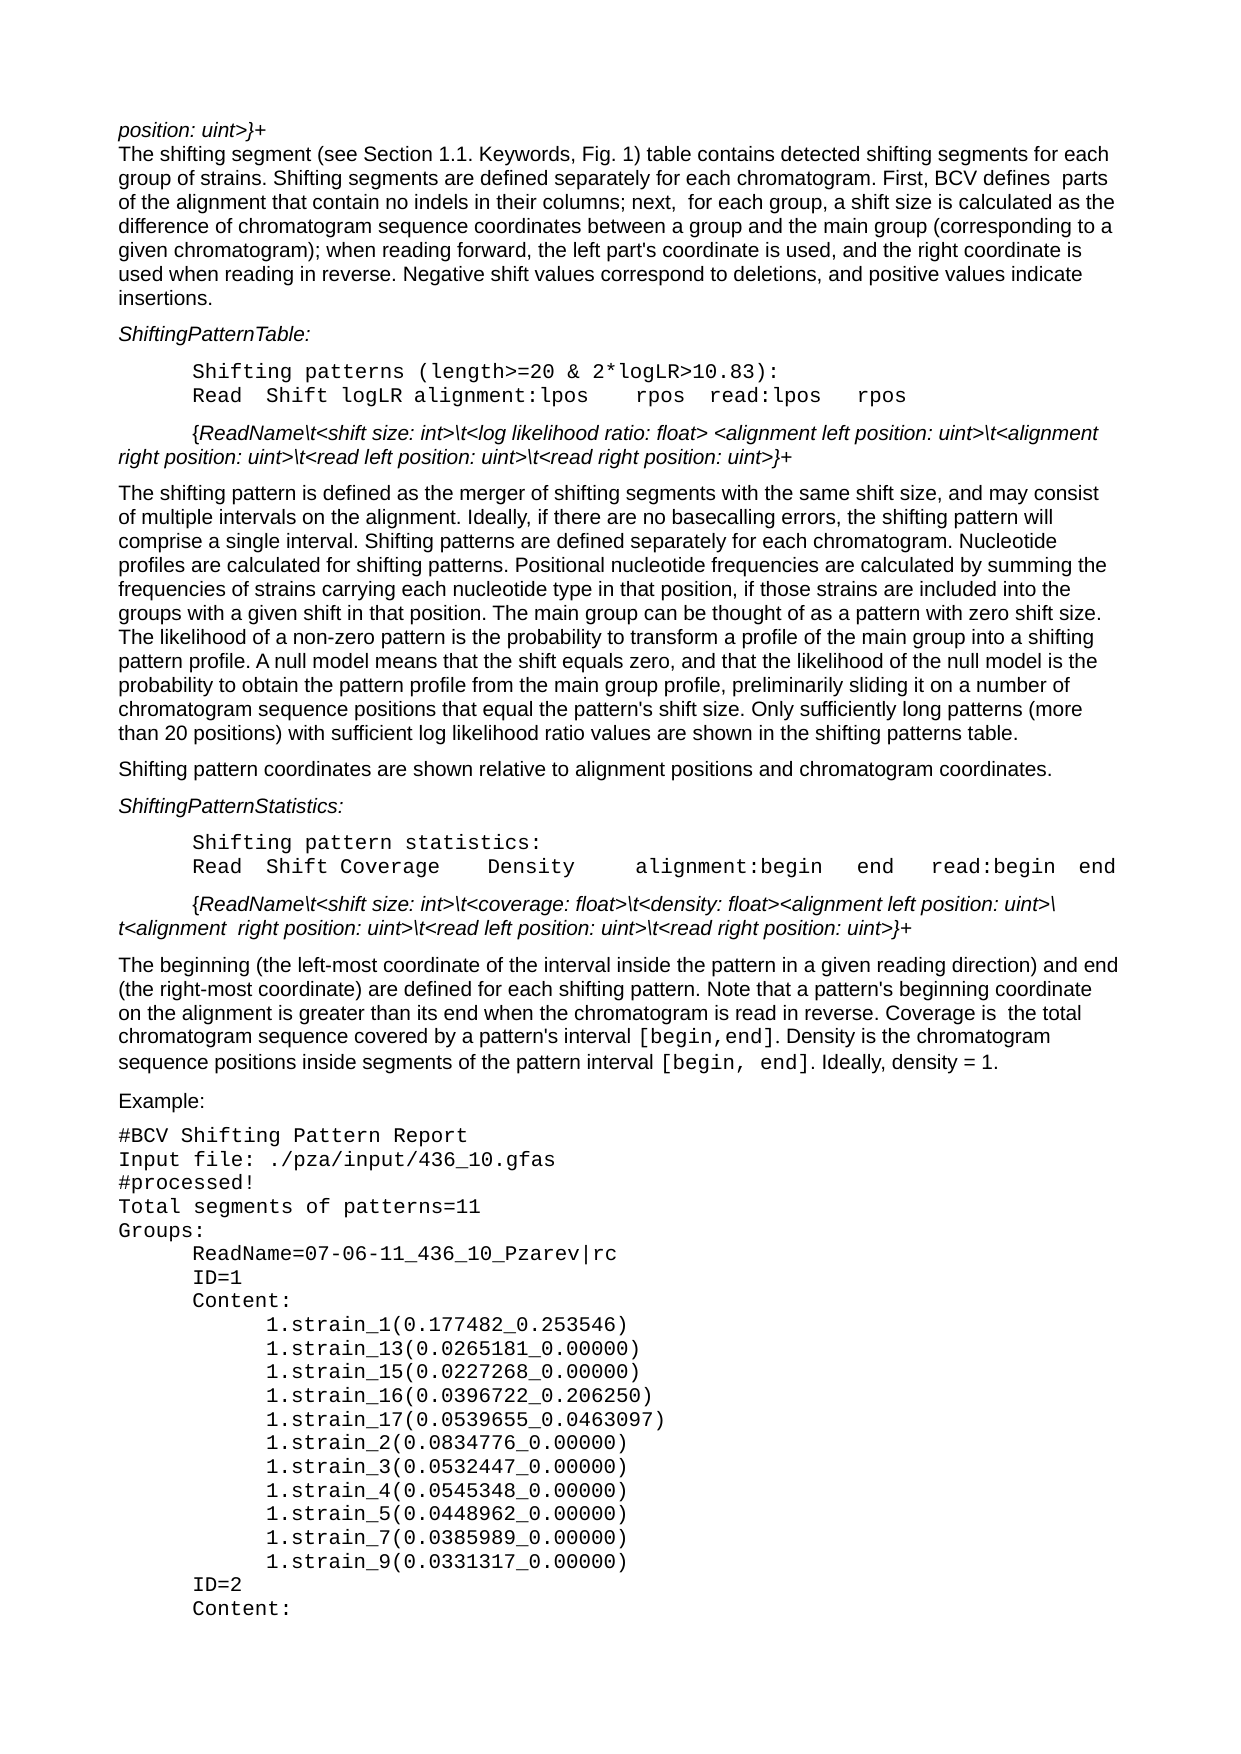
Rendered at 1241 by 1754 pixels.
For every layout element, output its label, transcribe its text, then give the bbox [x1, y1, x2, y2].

text {ReadName\t<shift size: int>\t<log likelihood ratio: float> <alignment left position: uint>\t<alignment right position: uint>\t<read left position: uint>\t<read right position: uint>}+ [118, 421, 1122, 469]
text Example: [118, 1088, 1122, 1112]
text The beginning (the left-most coordinate of the interval inside the pattern in a given reading direction) and end (the right-most coordinate) are defined for each shifting pattern. Note that a pattern's beginning coordinate on the alignment is greater than its end when the chromatogram is read in reverse. Coverage is the total chromatogram sequence covered by a pattern's interval [begin,end]. Density is the chromatogram sequence positions inside segments of the pattern interval [begin, end]. Ideally, density = 1. [118, 952, 1122, 1076]
text #BCV Shifting Pattern Report Input file: ./pza/input/436_10.gfas #processed! Total segments of patterns=11 Groups: ReadName=07-06-11_436_10_Pzarev|rc ID=1 Content: 1.strain_1(0.177482_0.253546) 1.strain_13(0.0265181_0.00000) 1.strain_15(0.0227268_0.00000) 1.strain_16(0.0396722_0.206250) 1.strain_17(0.0539655_0.0463097) 1.strain_2(0.0834776_0.00000) 1.strain_3(0.0532447_0.00000) 1.strain_4(0.0545348_0.00000) 1.strain_5(0.0448962_0.00000) 1.strain_7(0.0385989_0.00000) 1.strain_9(0.0331317_0.00000) ID=2 Content: [118, 1125, 1122, 1622]
text Shifting pattern coordinates are shown relative to alignment positions and chromatogram coordinates. [118, 757, 1122, 781]
text ShiftingPatternTable: [118, 322, 1122, 346]
text {ReadName\t<shift size: int>\t<coverage: float>\t<density: float><alignment left position: uint>\t<alignment right position: uint>\t<read left position: uint>\t<read right position: uint>}+ [118, 892, 1122, 940]
text The shifting pattern is defined as the merger of shifting segments with the same shift size, and may consist of multiple intervals on the alignment. Ideally, if there are no basecalling errors, the shifting pattern will comprise a single interval. Shifting patterns are defined separately for each chromatogram. Nucleotide profiles are calculated for shifting patterns. Positional nucleotide frequencies are calculated by summing the frequencies of strains carrying each nucleotide type in that position, if those strains are included into the groups with a given shift in that position. The main group can be thought of as a pattern with zero shift size. The likelihood of a non-zero pattern is the probability to transform a profile of the main group into a shifting pattern profile. A null model means that the shift equals zero, and that the likelihood of the null model is the probability to obtain the pattern profile from the main group profile, preliminarily sliding it on a number of chromatogram sequence positions that equal the pattern's shift size. Only sufficiently long patterns (more than 20 positions) with sufficient log likelihood ratio values are shown in the shifting patterns table. [118, 481, 1122, 745]
text ShiftingPatternStatistics: [118, 794, 1122, 818]
text Shifting pattern statistics: Read Shift Coverage Density alignment:begin end read:begin end [118, 830, 1122, 879]
text Shifting patterns (length>=20 & 2*logLR>10.83): Read Shift logLR alignment:lpos rpos read:lpos rpos [118, 359, 1122, 408]
text position: uint>}+ The shifting segment (see Section 1.1. Keywords, Fig. 1) table contains detected shifting segments for each group of strains. Shifting segments are defined separately for each chromatogram. First, BCV defines parts of the alignment that contain no indels in their columns; next, for each group, a shift size is calculated as the difference of chromatogram sequence coordinates between a group and the main group (corresponding to a given chromatogram); when reading forward, the left part's coordinate is used, and the right coordinate is used when reading in reverse. Negative shift values correspond to deletions, and positive values indicate insertions. [118, 118, 1122, 310]
